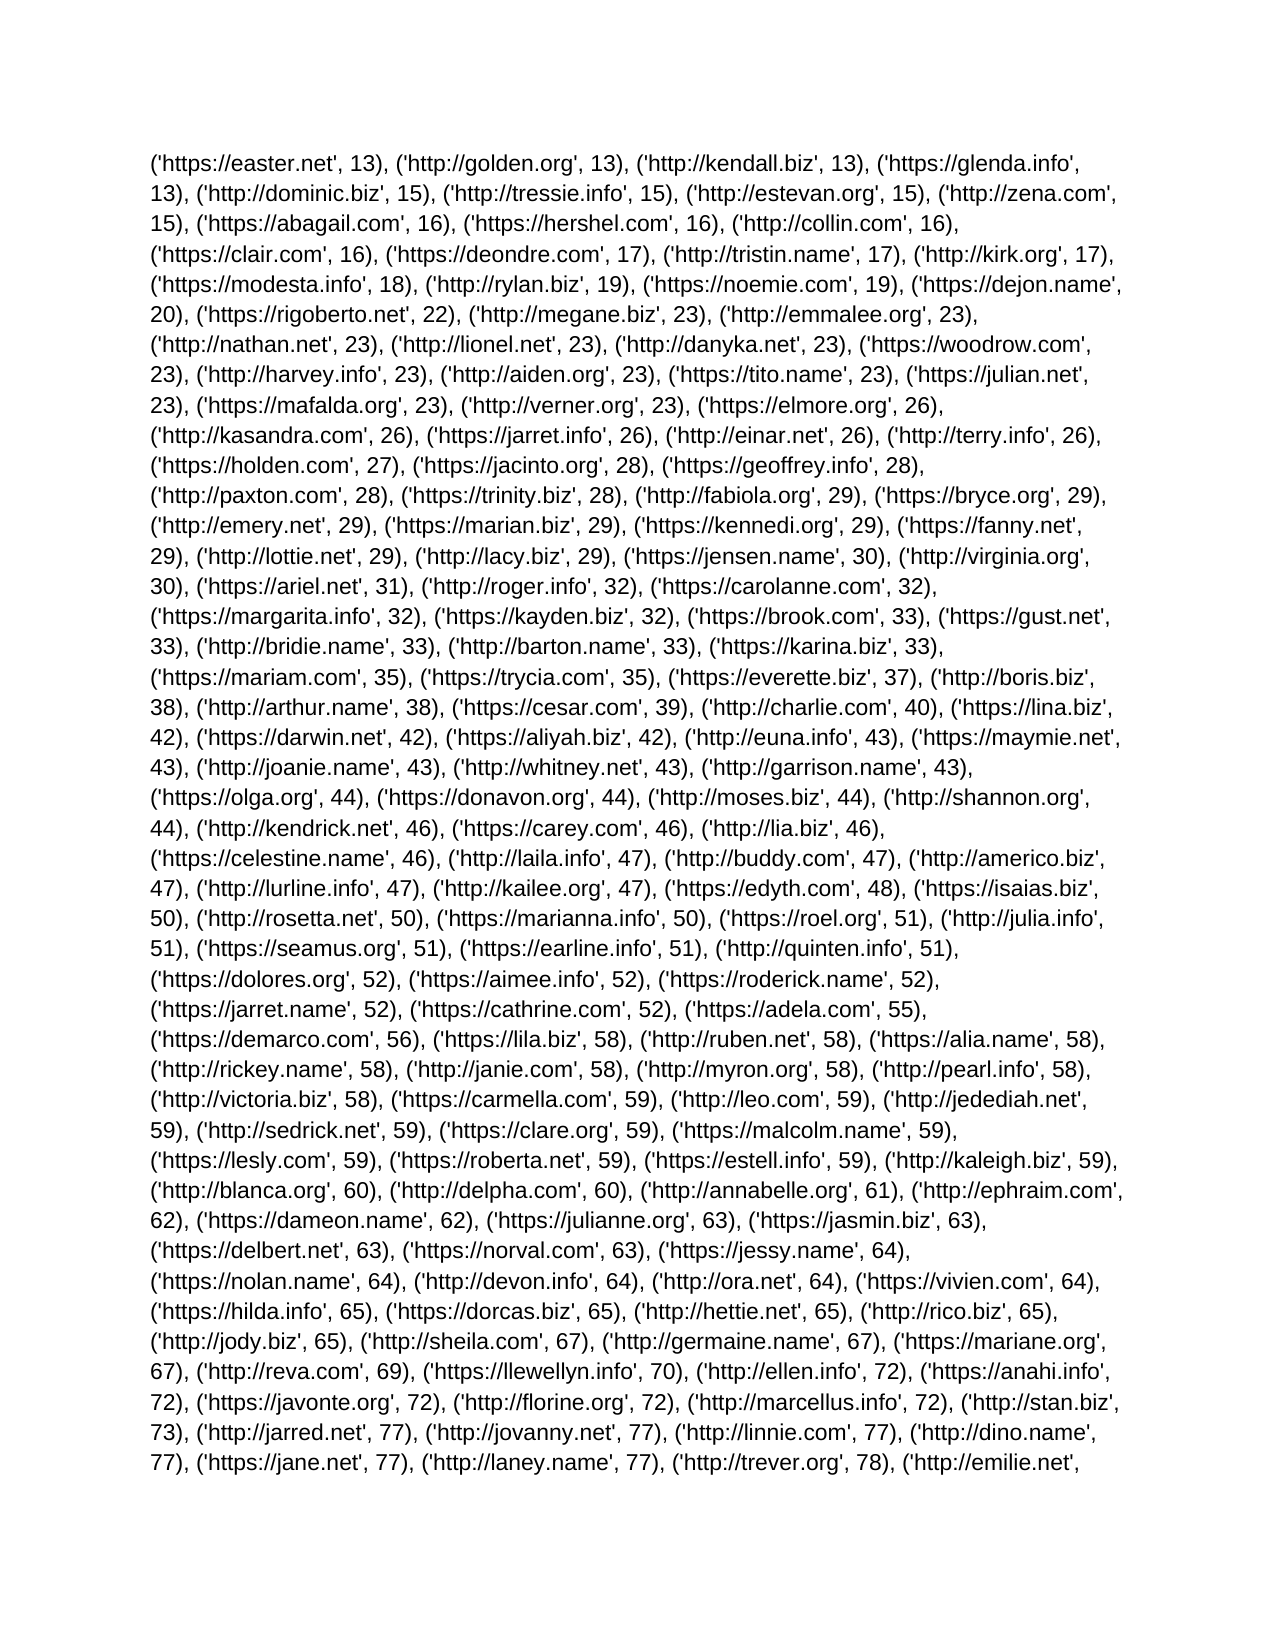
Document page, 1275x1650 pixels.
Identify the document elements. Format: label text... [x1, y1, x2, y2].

text ('https://easter.net', 13), ('http://golden.org', 13), ('http://kendall.biz', 13), ('https://glenda.info', 13), ('http://dominic.biz', 15), ('http://tressie.info', 15), ('http://estevan.org', 15), ('http://zena.com', 15), ('https://abagail.com', 16), ('https://hershel.com', 16), ('http://collin.com', 16), ('https://clair.com', 16), ('https://deondre.com', 17), ('http://tristin.name', 17), ('http://kirk.org', 17), ('https://modesta.info', 18), ('http://rylan.biz', 19), ('https://noemie.com', 19), ('https://dejon.name', 20), ('https://rigoberto.net', 22), ('http://megane.biz', 23), ('http://emmalee.org', 23), ('http://nathan.net', 23), ('http://lionel.net', 23), ('http://danyka.net', 23), ('https://woodrow.com', 23), ('http://harvey.info', 23), ('http://aiden.org', 23), ('https://tito.name', 23), ('https://julian.net', 23), ('https://mafalda.org', 23), ('http://verner.org', 23), ('https://elmore.org', 26), ('http://kasandra.com', 26), ('https://jarret.info', 26), ('http://einar.net', 26), ('http://terry.info', 26), ('https://holden.com', 27), ('https://jacinto.org', 28), ('https://geoffrey.info', 28), ('http://paxton.com', 28), ('https://trinity.biz', 28), ('http://fabiola.org', 29), ('https://bryce.org', 29), ('http://emery.net', 29), ('https://marian.biz', 29), ('https://kennedi.org', 29), ('https://fanny.net', 29), ('http://lottie.net', 29), ('http://lacy.biz', 29), ('https://jensen.name', 30), ('http://virginia.org', 30), ('https://ariel.net', 31), ('http://roger.info', 32), ('https://carolanne.com', 32), ('https://margarita.info', 32), ('https://kayden.biz', 32), ('https://brook.com', 33), ('https://gust.net', 33), ('http://bridie.name', 33), ('http://barton.name', 33), ('https://karina.biz', 33), ('https://mariam.com', 35), ('https://trycia.com', 35), ('https://everette.biz', 37), ('http://boris.biz', 38), ('http://arthur.name', 38), ('https://cesar.com', 39), ('http://charlie.com', 40), ('https://lina.biz', 42), ('https://darwin.net', 42), ('https://aliyah.biz', 42), ('http://euna.info', 43), ('https://maymie.net', 43), ('http://joanie.name', 43), ('http://whitney.net', 43), ('http://garrison.name', 43), ('https://olga.org', 44), ('https://donavon.org', 44), ('http://moses.biz', 44), ('http://shannon.org', 44), ('http://kendrick.net', 46), ('https://carey.com', 46), ('http://lia.biz', 46), ('https://celestine.name', 46), ('http://laila.info', 47), ('http://buddy.com', 47), ('http://americo.biz', 47), ('http://lurline.info', 47), ('http://kailee.org', 47), ('https://edyth.com', 48), ('https://isaias.biz', 50), ('http://rosetta.net', 50), ('https://marianna.info', 50), ('https://roel.org', 51), ('http://julia.info', 51), ('https://seamus.org', 51), ('https://earline.info', 51), ('http://quinten.info', 51), ('https://dolores.org', 52), ('https://aimee.info', 52), ('https://roderick.name', 52), ('https://jarret.name', 52), ('https://cathrine.com', 52), ('https://adela.com', 55), ('https://demarco.com', 56), ('https://lila.biz', 58), ('http://ruben.net', 58), ('https://alia.name', 58), ('http://rickey.name', 58), ('http://janie.com', 58), ('http://myron.org', 58), ('http://pearl.info', 58), ('http://victoria.biz', 58), ('https://carmella.com', 59), ('http://leo.com', 59), ('http://jedediah.net', 59), ('http://sedrick.net', 59), ('https://clare.org', 59), ('https://malcolm.name', 59), ('https://lesly.com', 59), ('https://roberta.net', 59), ('https://estell.info', 59), ('http://kaleigh.biz', 59), ('http://blanca.org', 60), ('http://delpha.com', 60), ('http://annabelle.org', 61), ('http://ephraim.com', 62), ('https://dameon.name', 62), ('https://julianne.org', 63), ('https://jasmin.biz', 63), ('https://delbert.net', 63), ('https://norval.com', 63), ('https://jessy.name', 64), ('https://nolan.name', 64), ('http://devon.info', 64), ('http://ora.net', 64), ('https://vivien.com', 64), ('https://hilda.info', 65), ('https://dorcas.biz', 65), ('http://hettie.net', 65), ('http://rico.biz', 65), ('http://jody.biz', 65), ('http://sheila.com', 67), ('http://germaine.name', 67), ('https://mariane.org', 67), ('http://reva.com', 69), ('https://llewellyn.info', 70), ('http://ellen.info', 72), ('https://anahi.info', 72), ('https://javonte.org', 72), ('http://florine.org', 72), ('http://marcellus.info', 72), ('http://stan.biz', 73), ('http://jarred.net', 77), ('http://jovanny.net', 77), ('http://linnie.com', 77), ('http://dino.name', 77), ('https://jane.net', 77), ('http://laney.name', 77), ('http://trever.org', 78), ('http://emilie.net', [150, 150, 1125, 1475]
